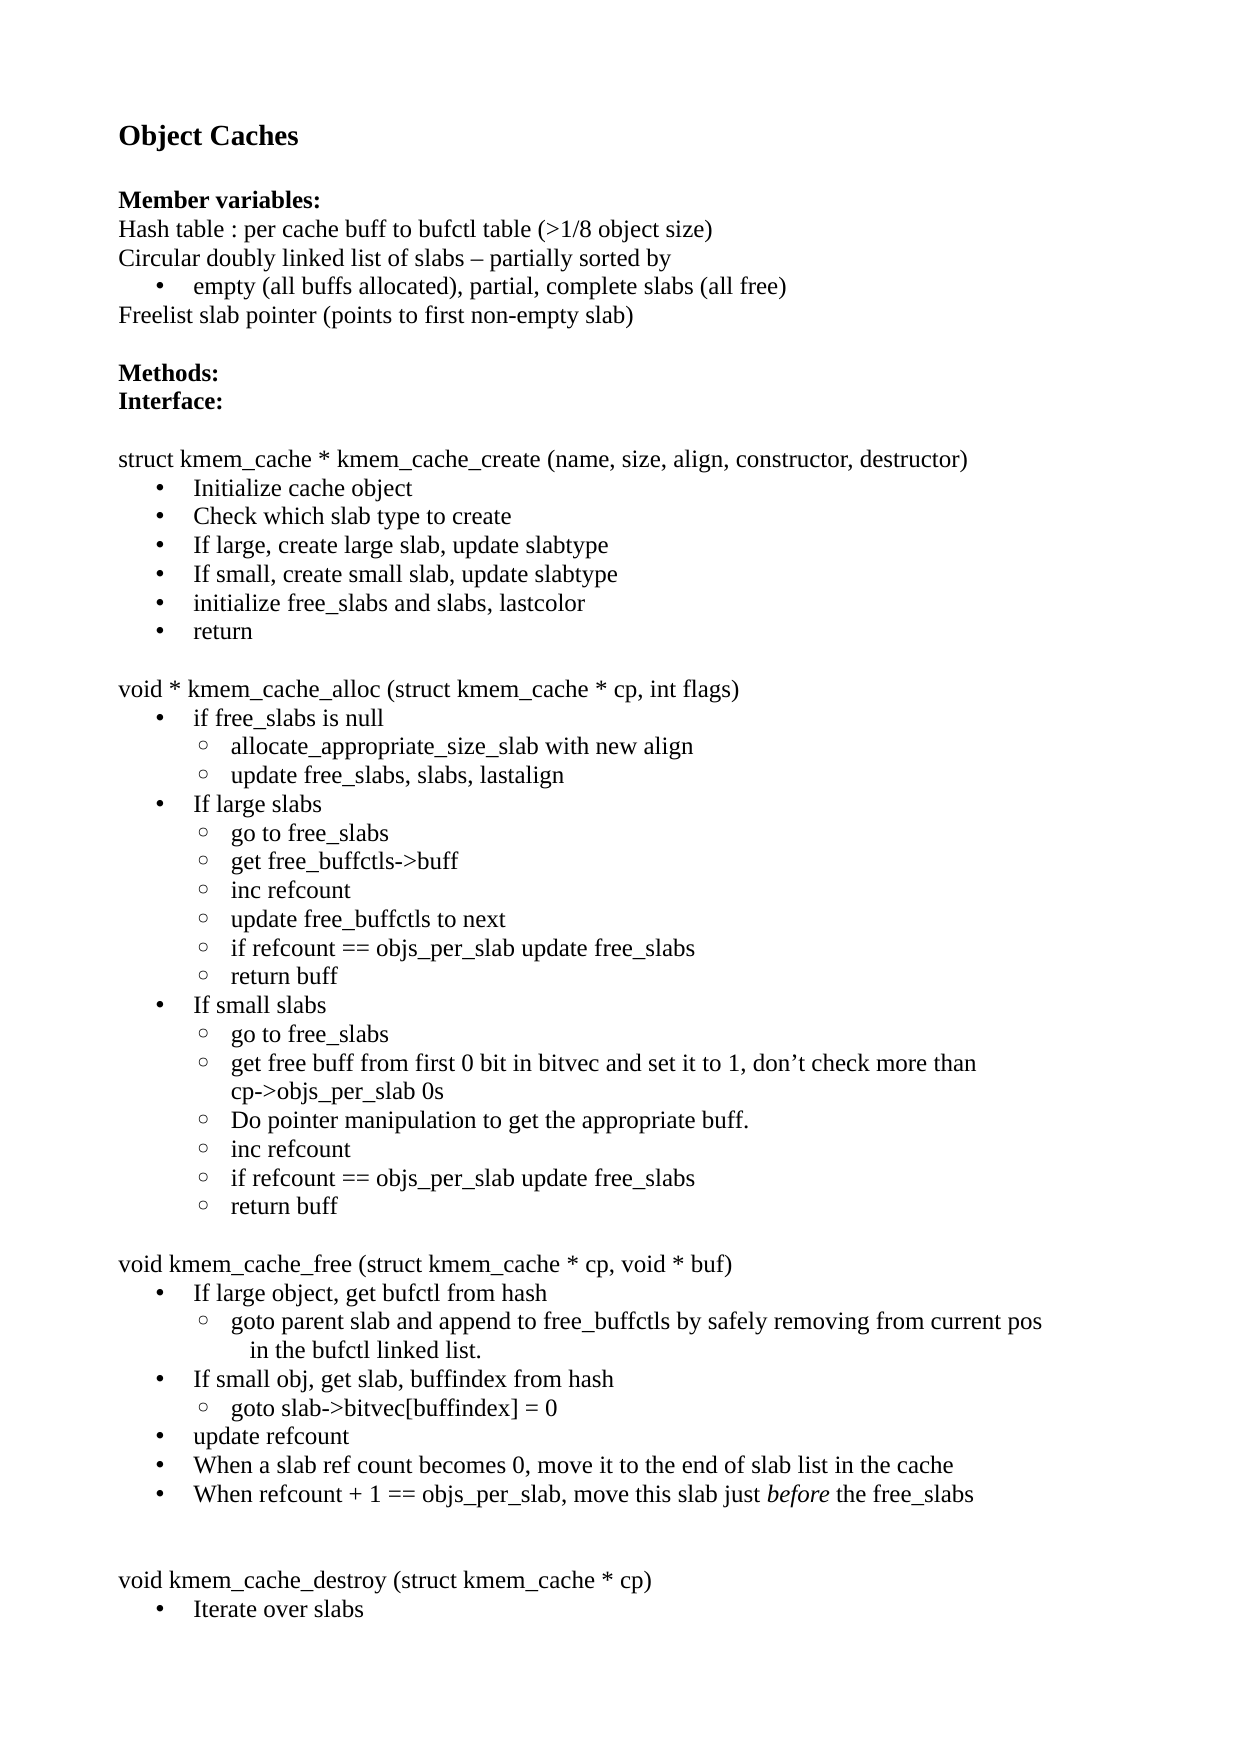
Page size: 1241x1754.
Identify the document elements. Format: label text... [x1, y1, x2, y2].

list inc refcount [193, 1134, 1122, 1163]
text Interface: [118, 386, 1122, 415]
list go to free_slabs [193, 818, 1122, 846]
text void kmem_cache_free (struct kmem_cache * cp, void * buf) [118, 1249, 1122, 1278]
list If large slabs [156, 789, 1122, 818]
list If small obj, get slab, buffindex from hash [156, 1364, 1122, 1393]
list allocate_appropriate_size_slab with new align [193, 731, 1122, 760]
list goto parent slab and append to free_buffctls by safely removing from current pos [193, 1306, 1122, 1335]
list go to free_slabs [193, 1019, 1122, 1048]
list update free_buffctls to next [193, 904, 1122, 933]
list Do pointer manipulation to get the appropriate buff. [193, 1105, 1122, 1134]
list If large, create large slab, update slabtype [156, 530, 1122, 559]
list if refcount == objs_per_slab update free_slabs [193, 933, 1122, 961]
list inc refcount [193, 875, 1122, 904]
list return [156, 616, 1122, 645]
list cp->objs_per_slab 0s [193, 1076, 1122, 1105]
text Hash table : per cache buff to bufctl table (>1/8 object size) [118, 214, 1122, 243]
text void * kmem_cache_alloc (struct kmem_cache * cp, int flags) [118, 674, 1122, 703]
list goto slab->bitvec[buffindex] = 0 [193, 1393, 1122, 1421]
list If small slabs [156, 990, 1122, 1019]
text Object Caches [118, 118, 1122, 152]
list Initialize cache object [156, 473, 1122, 501]
list When refcount + 1 == objs_per_slab, move this slab just before the free_slabs [156, 1479, 1122, 1508]
list If small, create small slab, update slabtype [156, 559, 1122, 588]
list return buff [193, 1191, 1122, 1220]
text Circular doubly linked list of slabs – partially sorted by [118, 243, 1122, 271]
list If large object, get bufctl from hash [156, 1278, 1122, 1306]
list Check which slab type to create [156, 501, 1122, 530]
list initialize free_slabs and slabs, lastcolor [156, 588, 1122, 616]
text void kmem_cache_destroy (struct kmem_cache * cp) [118, 1565, 1122, 1594]
list get free buff from first 0 bit in bitvec and set it to 1, don’t check more than [193, 1048, 1122, 1076]
list Iterate over slabs [156, 1594, 1122, 1623]
list empty (all buffs allocated), partial, complete slabs (all free) [156, 271, 1122, 300]
list if refcount == objs_per_slab update free_slabs [193, 1163, 1122, 1191]
text Methods: [118, 358, 1122, 386]
list if free_slabs is null [156, 703, 1122, 731]
text Member variables: [118, 185, 1122, 214]
text Freelist slab pointer (points to first non-empty slab) [118, 300, 1122, 329]
list get free_buffctls->buff [193, 846, 1122, 875]
list update free_slabs, slabs, lastalign [193, 760, 1122, 789]
list When a slab ref count becomes 0, move it to the end of slab list in the cache [156, 1450, 1122, 1479]
list update refcount [156, 1421, 1122, 1450]
text struct kmem_cache * kmem_cache_create (name, size, align, constructor, destructor) [118, 444, 1122, 473]
list return buff [193, 961, 1122, 990]
text in the bufctl linked list. [118, 1335, 1122, 1364]
